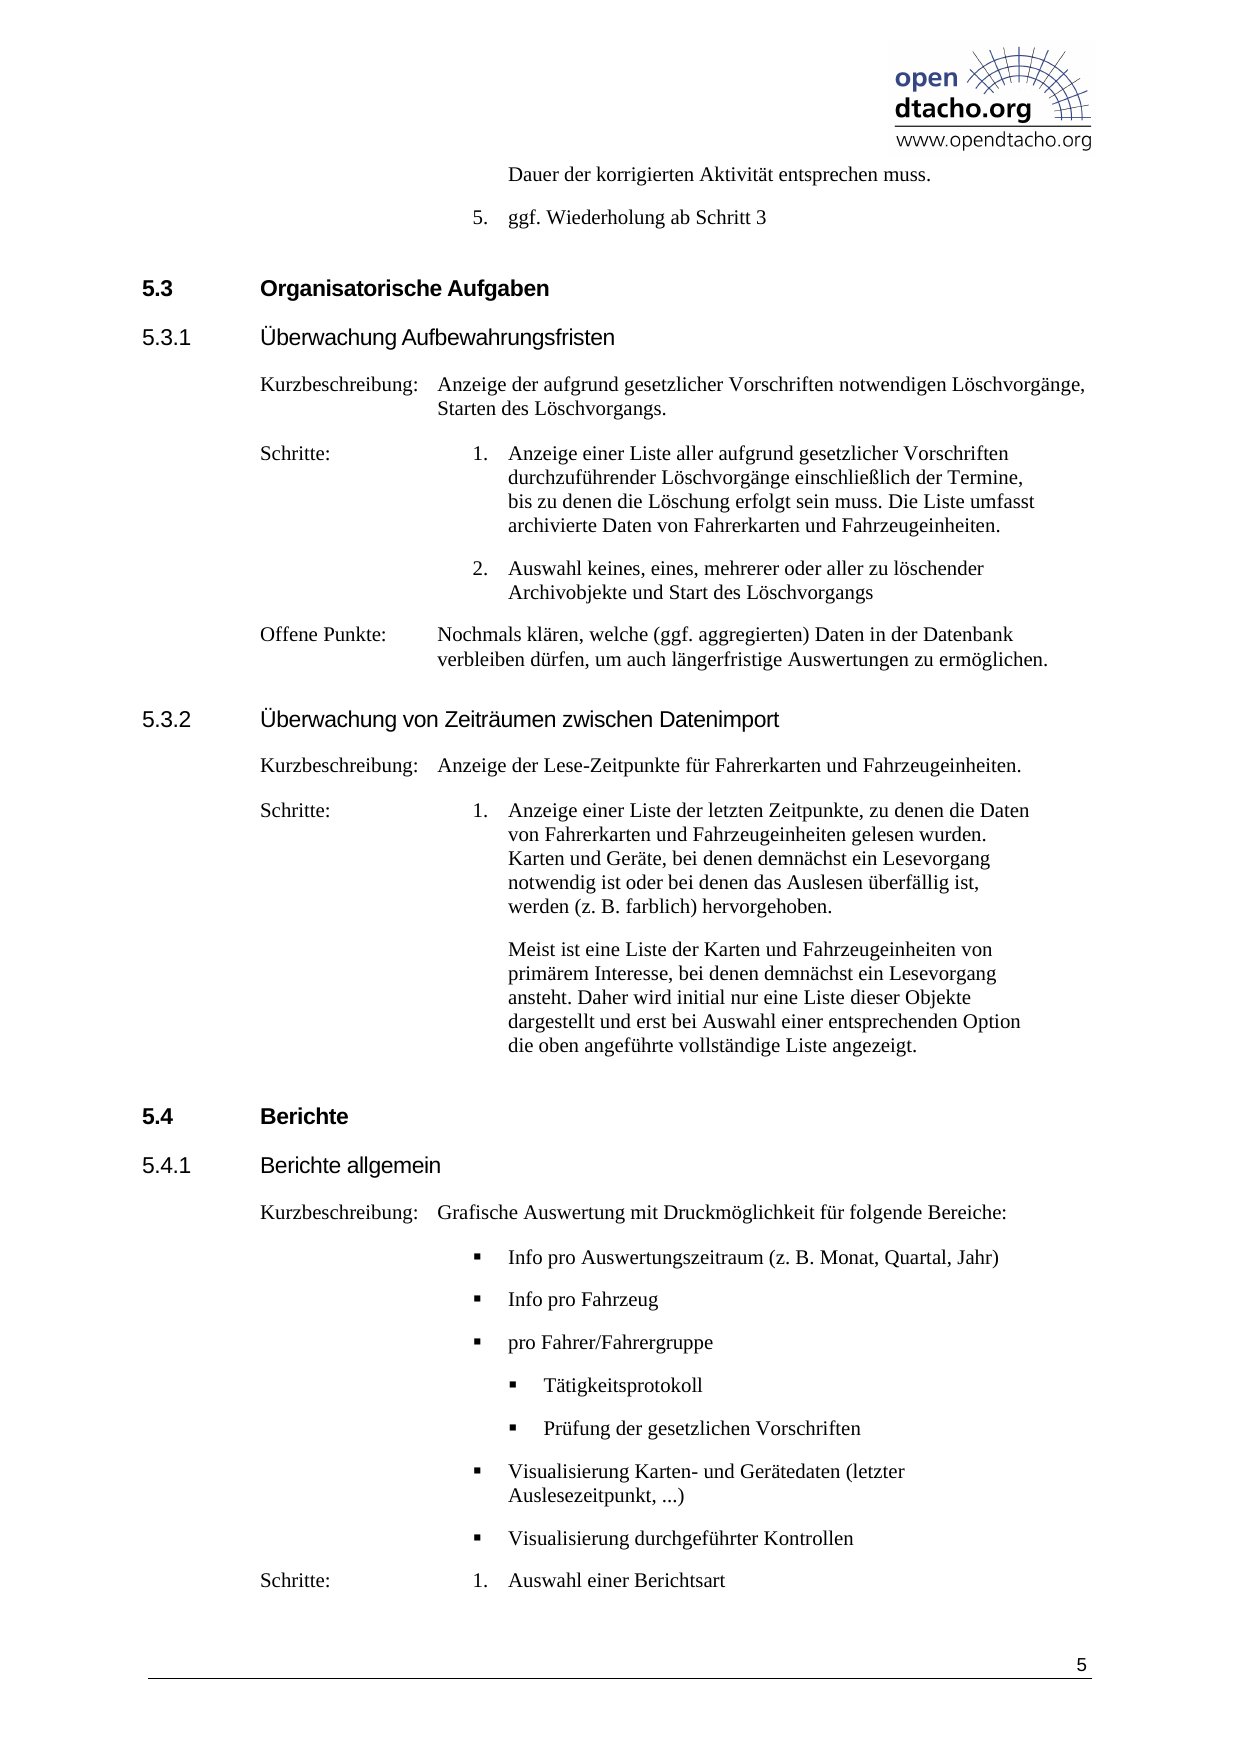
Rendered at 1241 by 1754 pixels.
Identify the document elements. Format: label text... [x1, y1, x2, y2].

picture [887, 40, 1096, 158]
subtitle Überwachung von Zeiträumen zwischen Datenimport [142, 706, 1092, 732]
subtitle Berichte [142, 1103, 1092, 1129]
table_cell Auswahl einer Berichtsart Eingabe von Parametern Anzeige Bericht [437, 1568, 1093, 1592]
subtitle Überwachung Aufbewahrungsfristen [142, 324, 1092, 351]
subtitle Organisatorische Aufgaben [142, 275, 1092, 301]
table_cell Anzeige einer Liste der letzten Zeitpunkte, zu denen die Daten von Fahrerkarten und Fahrzeugeinheiten gelesen wurden. Karten und Geräte, bei denen demnächst ein Lesevorgang notwendig ist oder bei denen das Auslesen überfällig ist, werden (z. B. farblich) hervorgehoben. Meist ist eine Liste der Karten und Fahrzeugeinheiten von primärem Interesse, bei denen demnächst ein Lesevorgang ansteht. Daher wird initial nur eine Liste dieser Objekte dargestellt und erst bei Auswahl einer entsprechenden Option die oben angeführte vollständige Liste angezeigt. [437, 798, 1093, 1076]
table_header Anzeige der aufgrund gesetzlicher Vorschriften notwendigen Löschvorgänge, Starten des Löschvorgangs. [437, 372, 1093, 441]
table_cell Schritte: [260, 1568, 437, 1592]
table_cell Anzeige einer Liste aller aufgrund gesetzlicher Vorschriften durchzuführender Löschvorgänge einschließlich der Termine, bis zu denen die Löschung erfolgt sein muss. Die Liste umfasst archivierte Daten von Fahrerkarten und Fahrzeugeinheiten. Auswahl keines, eines, mehrerer oder aller zu löschender Archivobjekte und Start des Löschvorgangs [437, 441, 1093, 622]
table_cell Schritte: [260, 798, 437, 1076]
table_header Grafische Auswertung mit Druckmöglichkeit für folgende Bereiche: Info pro Auswertungszeitraum (z. B. Monat, Quartal, Jahr) Info pro Fahrzeug pro Fahrer/Fahrergruppe Tätigkeitsprotokoll Prüfung der gesetzlichen Vorschriften Visualisierung Karten- und Gerätedaten (letzter Auslesezeitpunkt, ...) Visualisierung durchgeführter Kontrollen [437, 1200, 1093, 1568]
table_cell Nochmals klären, welche (ggf. aggregierten) Daten in der Datenbank verbleiben dürfen, um auch längerfristige Auswertungen zu ermöglichen. [437, 623, 1093, 691]
table_header Kurzbeschreibung: [260, 753, 437, 798]
subtitle Berichte allgemein [142, 1152, 1092, 1179]
table_cell Schritte: [260, 441, 437, 622]
table_cell Dauer der korrigierten Aktivität entsprechen muss. ggf. Wiederholung ab Schritt 3 [437, 163, 1093, 248]
table_header Kurzbeschreibung: [260, 372, 437, 441]
table_header Anzeige der Lese-Zeitpunkte für Fahrerkarten und Fahrzeugeinheiten. [437, 753, 1093, 798]
table_header Kurzbeschreibung: [260, 1200, 437, 1568]
table_cell [260, 163, 437, 248]
table_cell Offene Punkte: [260, 623, 437, 691]
